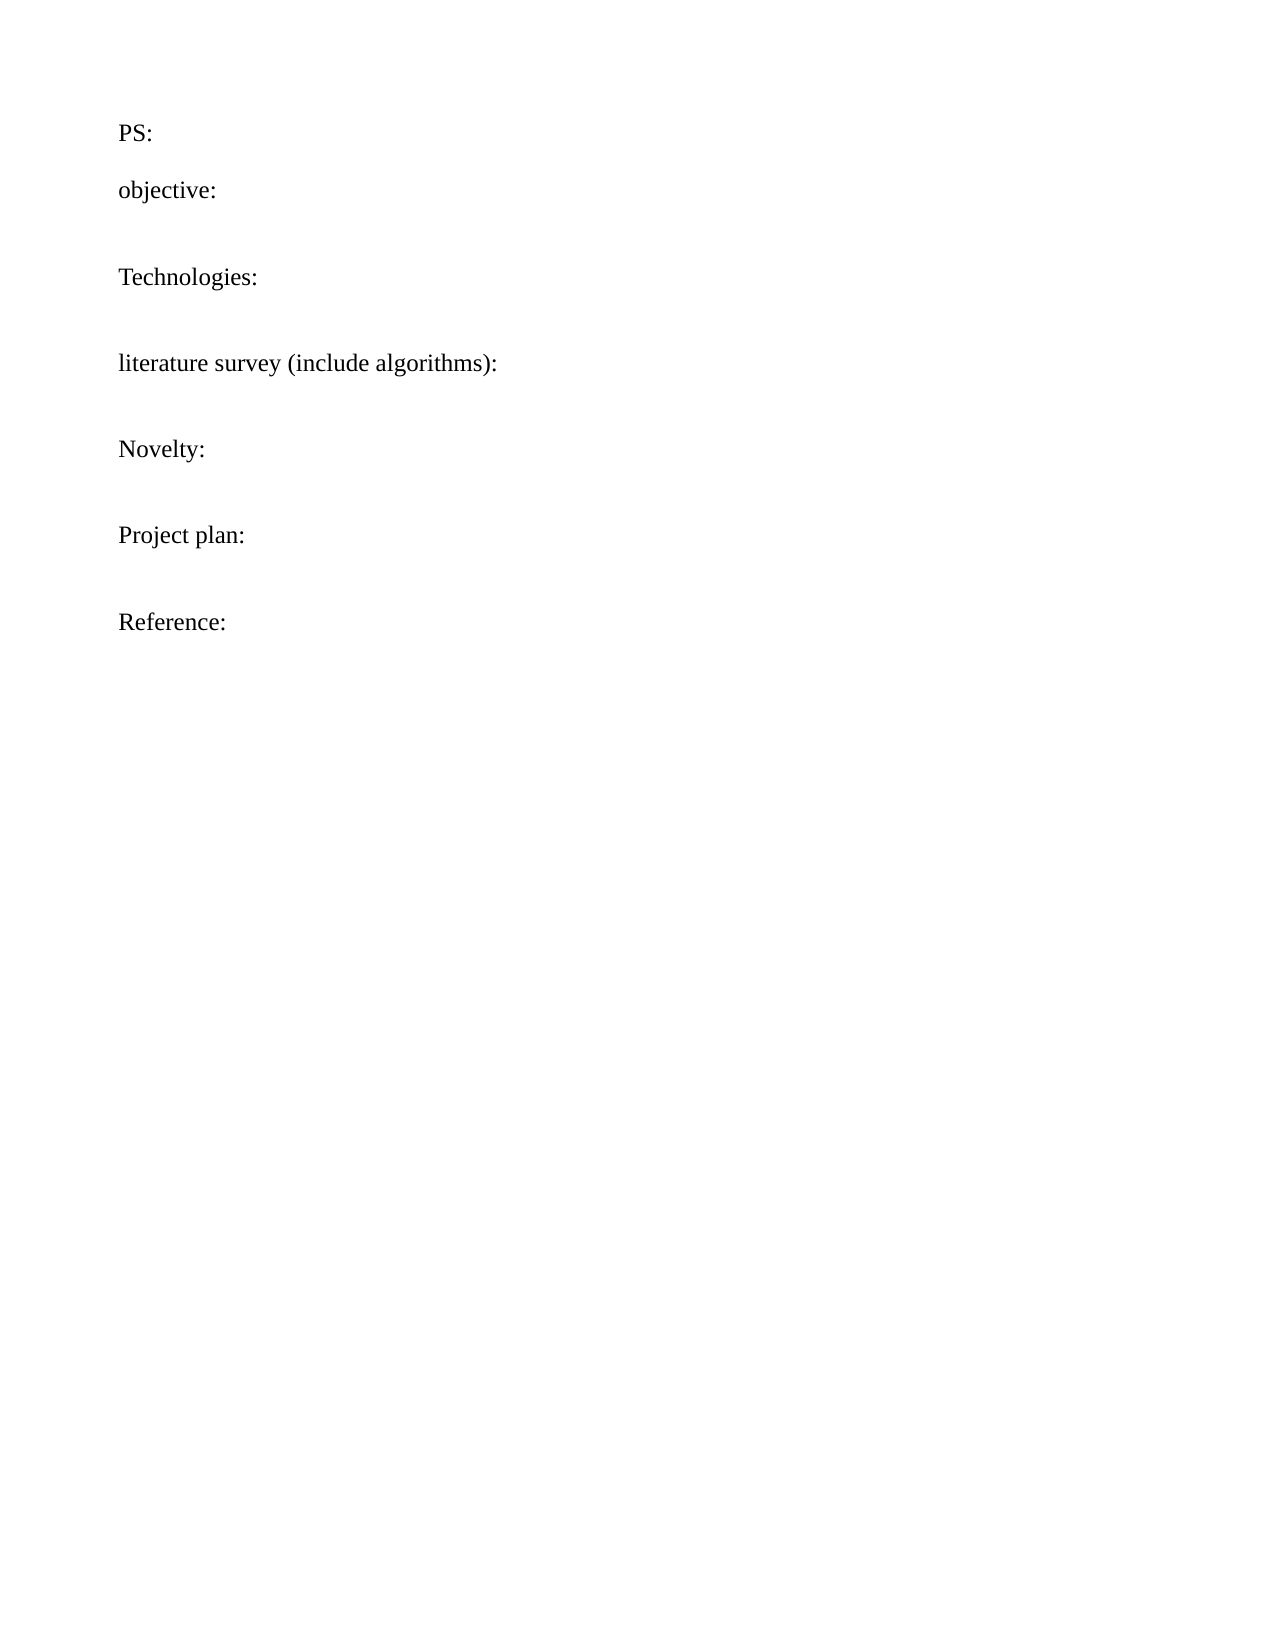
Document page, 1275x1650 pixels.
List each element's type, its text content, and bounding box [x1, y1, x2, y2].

text Project plan: [118, 492, 1157, 549]
text Novelty: [118, 406, 1157, 463]
text Technologies: [118, 233, 1157, 291]
text objective: [118, 147, 1157, 204]
text PS: [118, 118, 1157, 147]
text Reference: [118, 578, 1157, 636]
text literature survey (include algorithms): [118, 319, 1157, 377]
